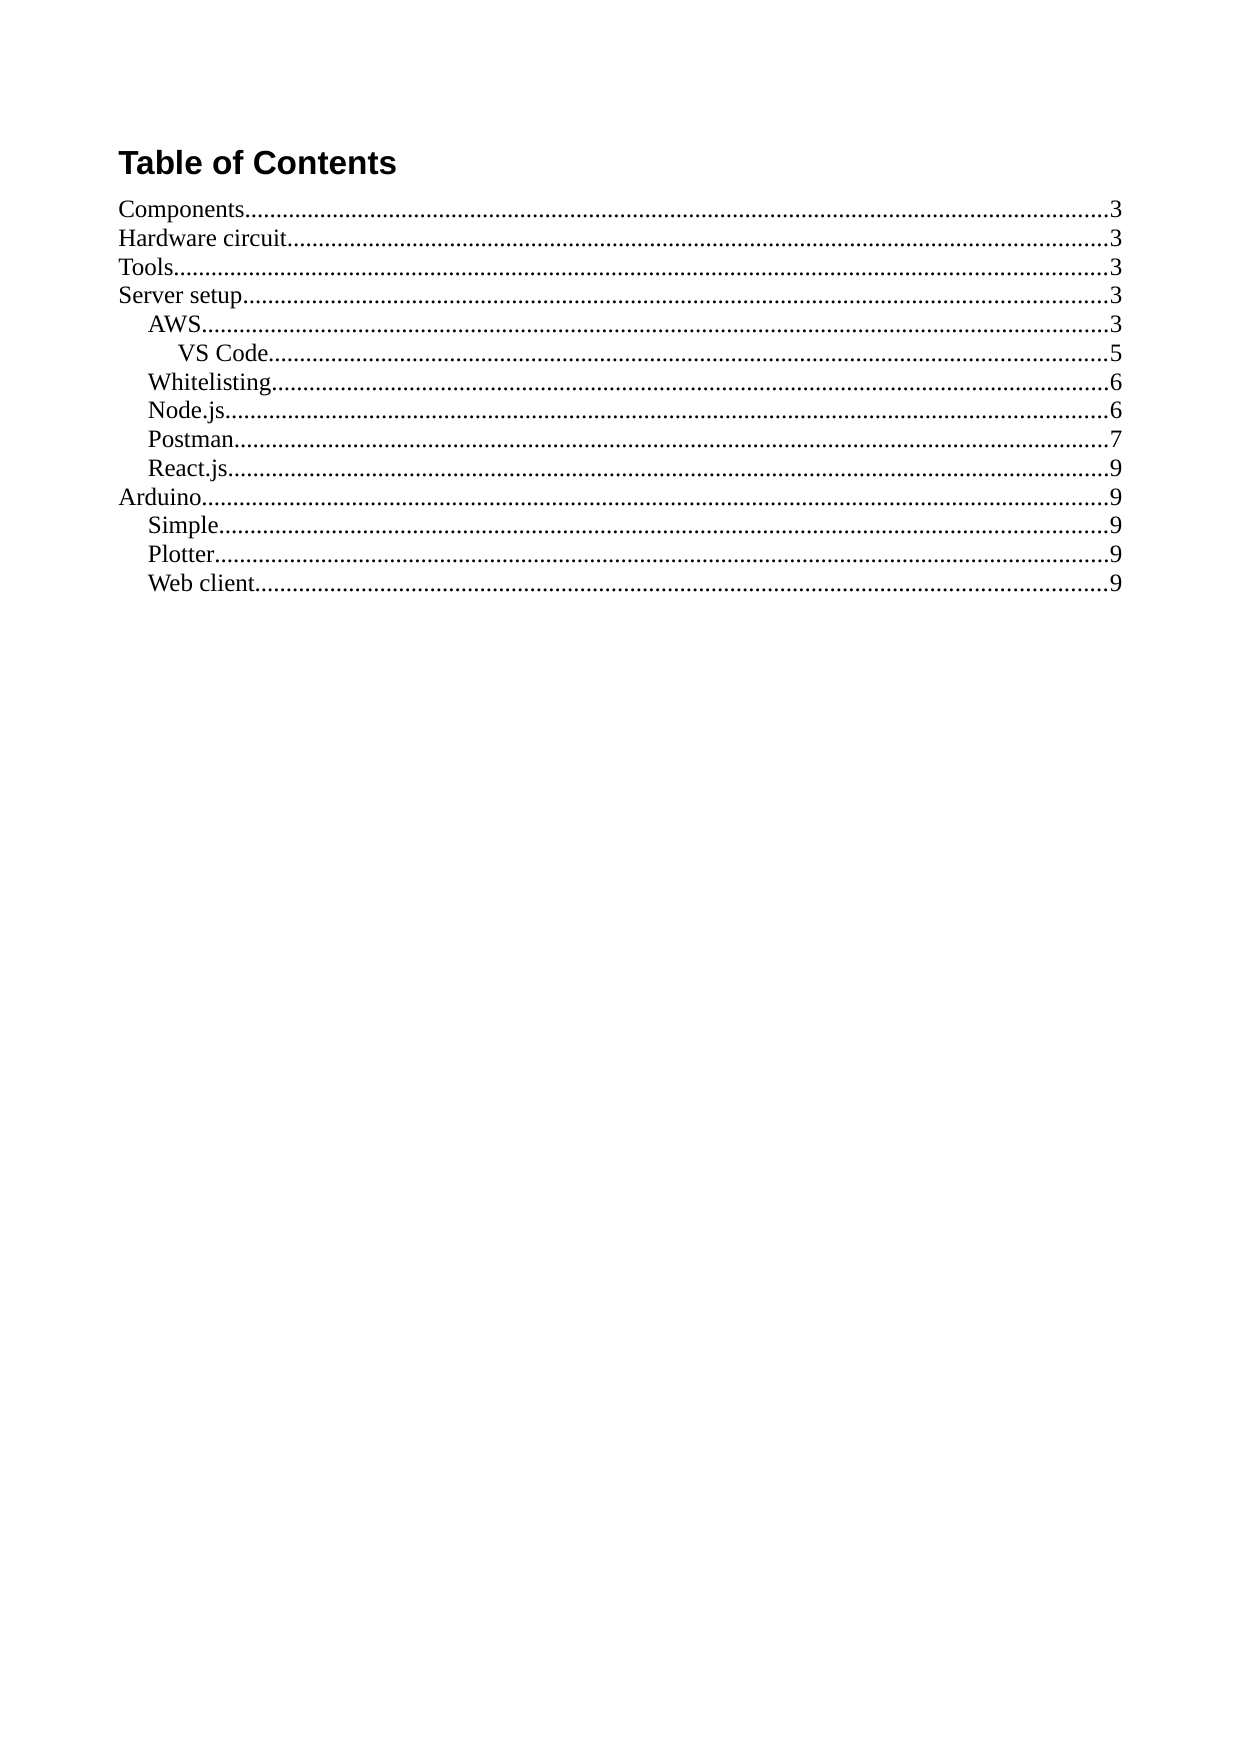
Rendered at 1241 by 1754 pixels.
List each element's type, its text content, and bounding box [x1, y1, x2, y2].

text Simple 9 [148, 510, 1122, 539]
text Arduino 9 [118, 482, 1122, 510]
text Postman 7 [148, 424, 1122, 453]
text Plotter 9 [148, 539, 1122, 568]
text Server setup 3 [118, 280, 1122, 309]
text Node.js 6 [148, 395, 1122, 424]
text VS Code 5 [177, 338, 1122, 367]
text React.js 9 [148, 453, 1122, 482]
text Tools 3 [118, 252, 1122, 280]
subtitle Table of Contents [118, 143, 1122, 182]
text Components 3 [118, 194, 1122, 223]
text Whitelisting 6 [148, 367, 1122, 395]
text Web client 9 [148, 568, 1122, 597]
text Hardware circuit 3 [118, 223, 1122, 252]
text AWS 3 [148, 309, 1122, 338]
